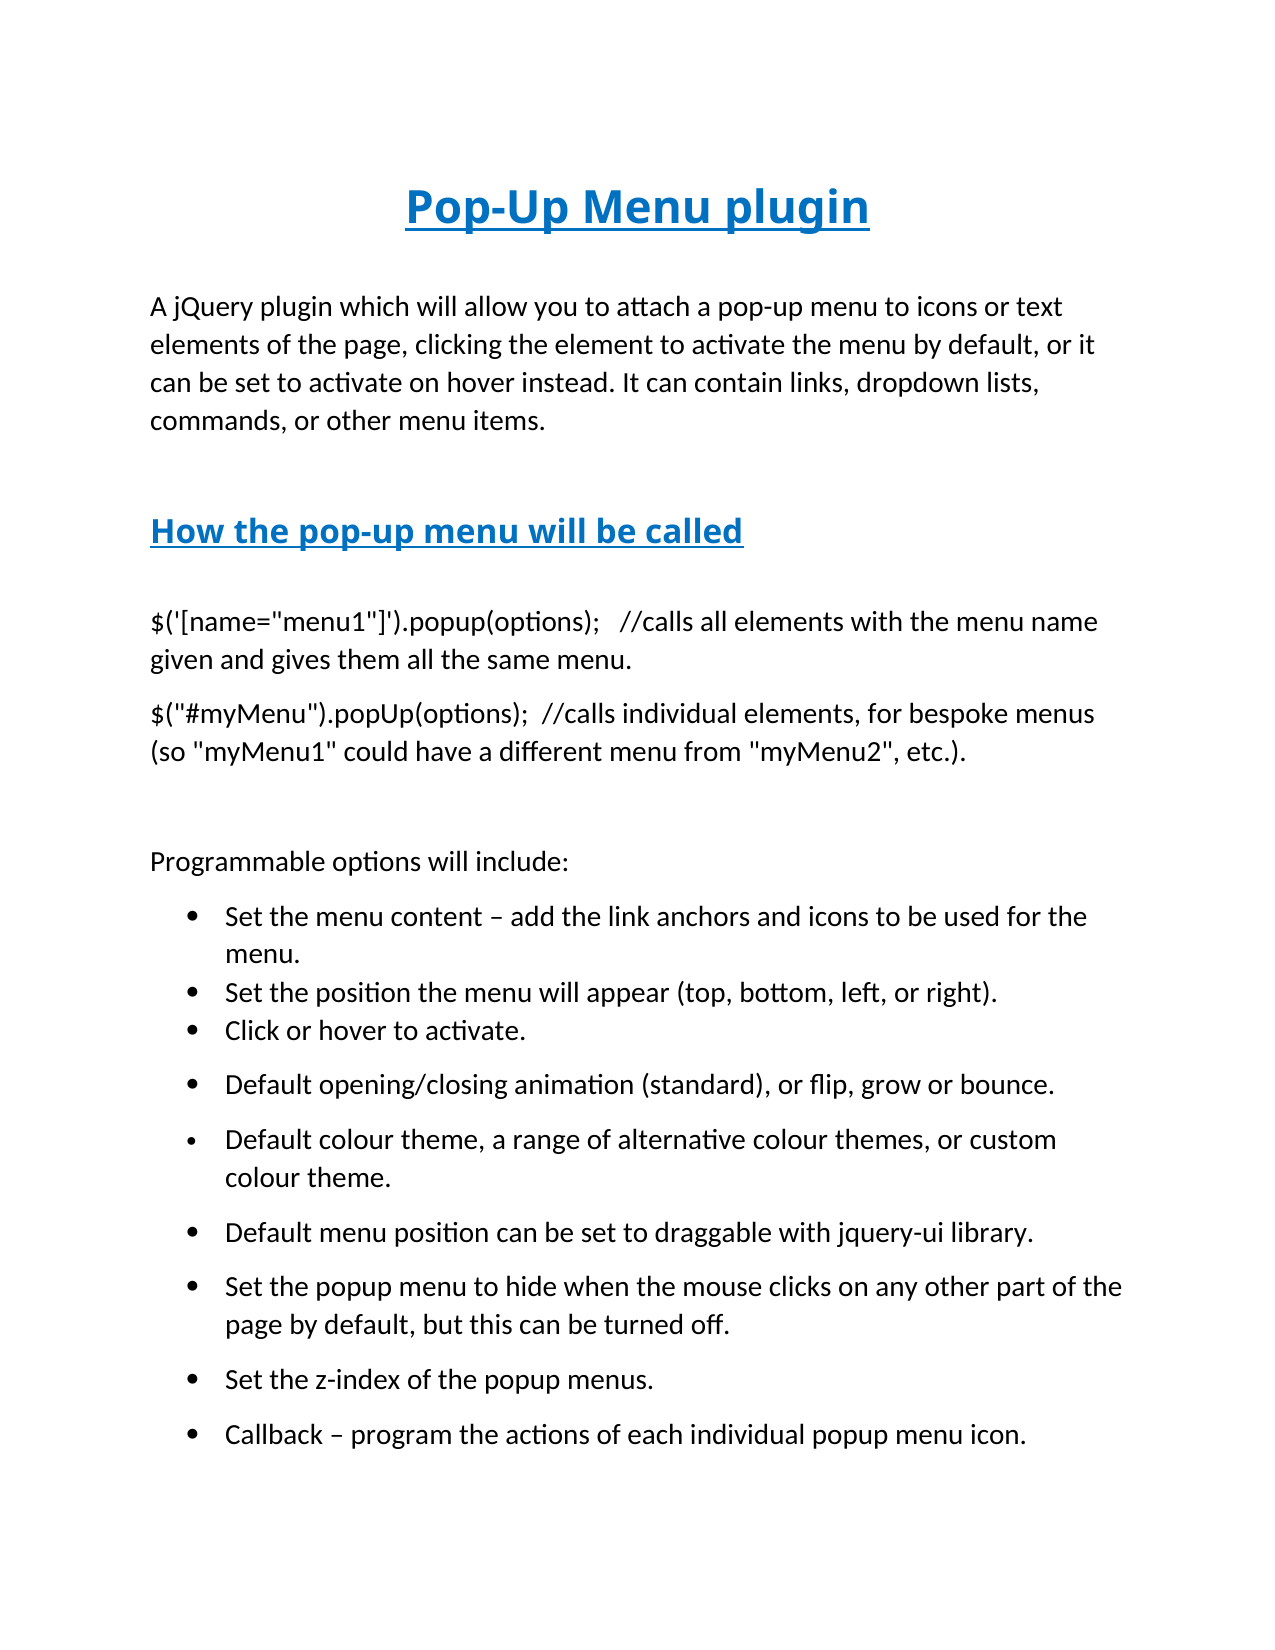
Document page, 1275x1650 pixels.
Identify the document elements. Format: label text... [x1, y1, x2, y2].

list Set the position the menu will appear (top, bottom, left, or right). [187, 974, 1125, 1009]
list Callback – program the actions of each individual popup menu icon. [187, 1416, 1125, 1451]
list Set the z-index of the popup menus. [187, 1361, 1125, 1397]
text $('[name="menu1"]').popup(options); //calls all elements with the menu name given and gives them all the same menu. [150, 603, 1125, 676]
text Programmable options will include: [150, 843, 1125, 878]
subtitle Pop-Up Menu plugin [150, 175, 1125, 237]
text $("#myMenu").popUp(options); //calls individual elements, for bespoke menus (so "myMenu1" could have a different menu from "myMenu2", etc.). [150, 696, 1125, 769]
list Default opening/closing animation (standard), or flip, grow or bounce. [187, 1066, 1125, 1102]
list Set the popup menu to hide when the mouse clicks on any other part of the page by default, but this can be turned off. [187, 1268, 1125, 1342]
subtitle How the pop-up menu will be called [150, 508, 1125, 553]
list Set the menu content – add the link anchors and icons to be used for the menu. [187, 898, 1125, 971]
list Click or hover to activate. [187, 1012, 1125, 1047]
list Default menu position can be set to draggable with jquery-ui library. [187, 1214, 1125, 1249]
text A jQuery plugin which will allow you to attach a pop-up menu to icons or text elements of the page, clicking the element to activate the menu by default, or it can be set to activate on hover instead. It can contain links, dropdown lists, commands, or other menu items. [150, 288, 1125, 438]
list Default colour theme, a range of alternative colour themes, or custom colour theme. [187, 1121, 1125, 1195]
